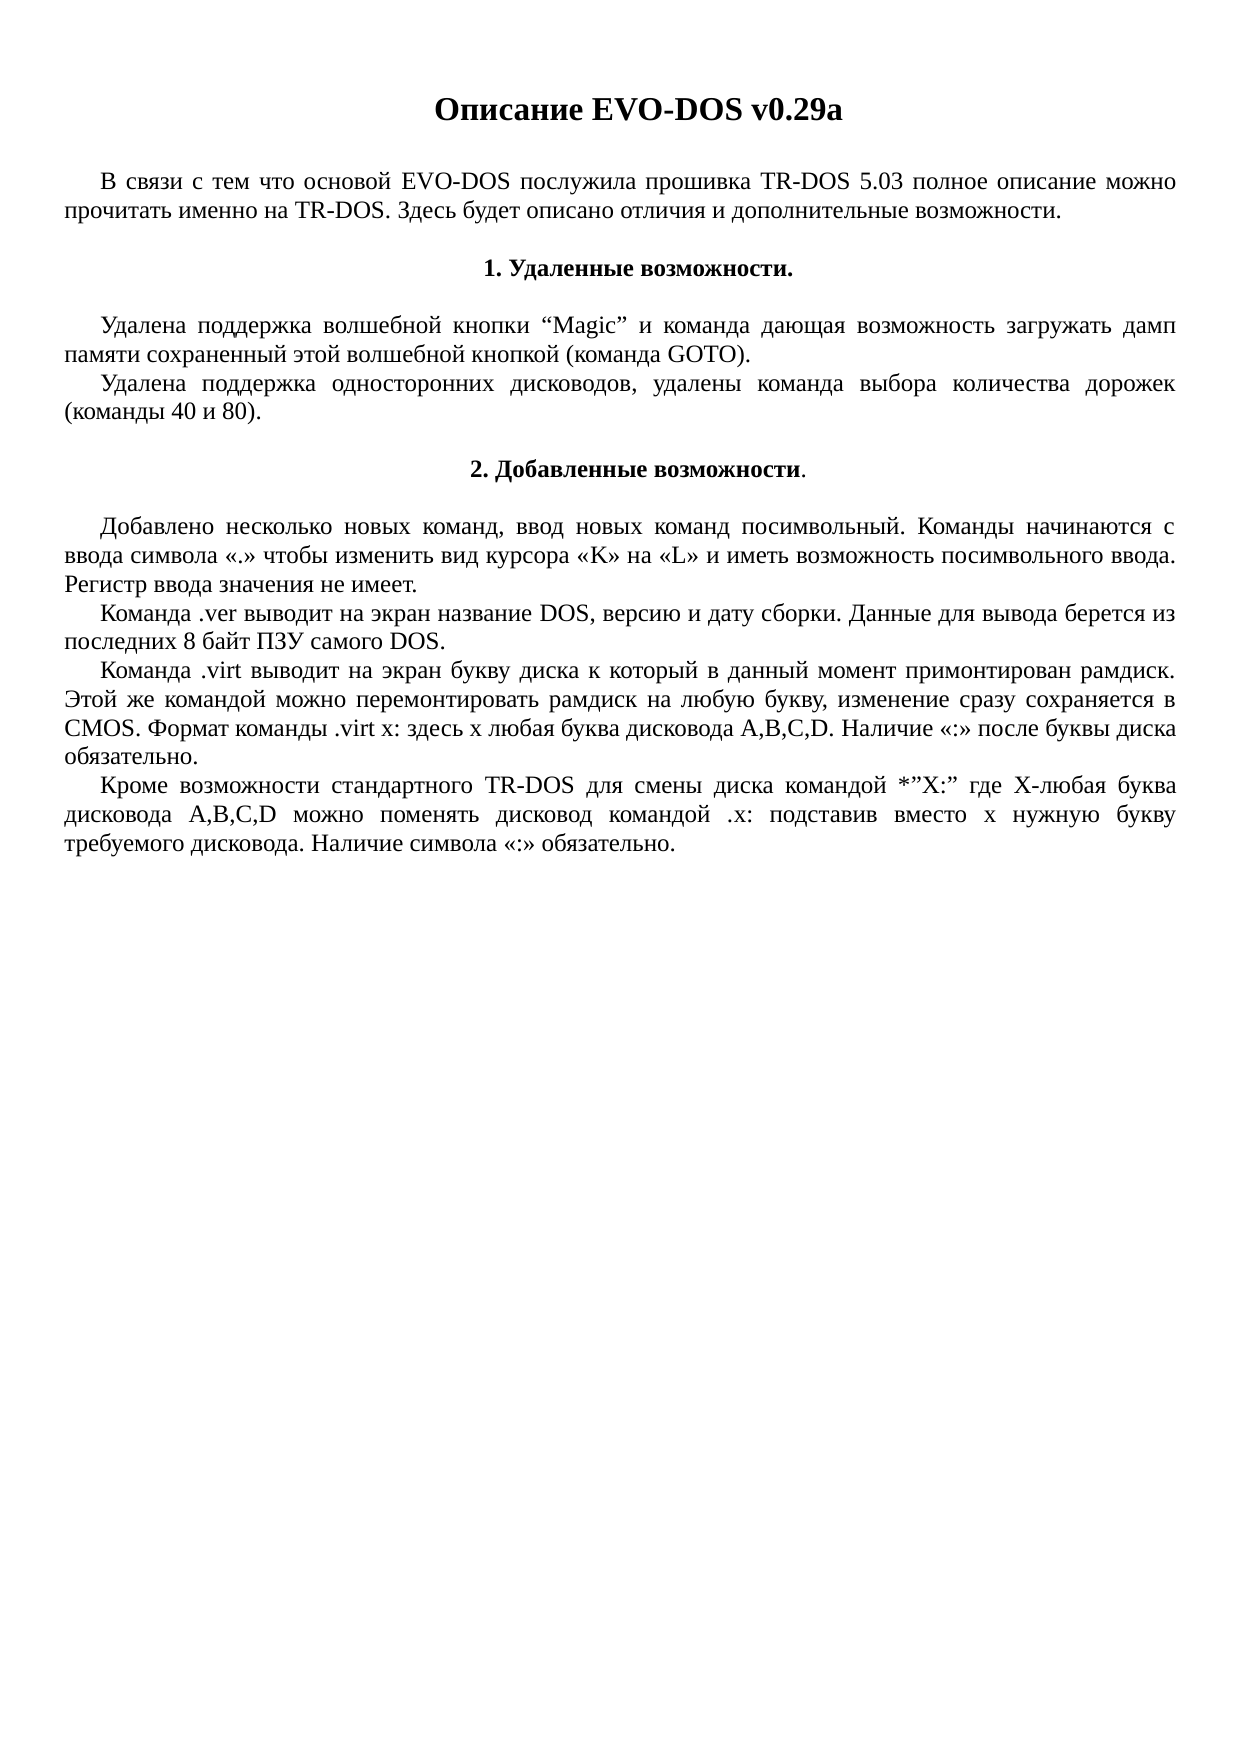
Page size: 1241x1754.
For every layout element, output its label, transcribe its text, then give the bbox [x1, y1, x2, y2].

text Кроме возможности стандартного TR-DOS для смены диска командой *”X:” где X-любая буква дисковода A,B,C,D можно поменять дисковод командой .x: подставив вместо x нужную букву требуемого дисковода. Наличие символа «:» обязательно. [64, 770, 1177, 856]
text Команда .virt выводит на экран букву диска к который в данный момент примонтирован рамдиск. Этой же командой можно перемонтировать рамдиск на любую букву, изменение сразу сохраняется в CMOS. Формат команды .virt x: здесь x любая буква дисковода A,B,C,D. Наличие «:» после буквы диска обязательно. [64, 655, 1177, 770]
text 2. Добавленные возможности. [64, 454, 1177, 483]
text Удалена поддержка односторонних дисководов, удалены команда выбора количества дорожек (команды 40 и 80). [64, 368, 1177, 425]
text Удалена поддержка волшебной кнопки “Magic” и команда дающая возможность загружать дамп памяти сохраненный этой волшебной кнопкой (команда GOTO). [64, 310, 1177, 368]
text Описание EVO-DOS v0.29a [64, 90, 1177, 128]
text В связи с тем что основой EVO-DOS послужила прошивка TR-DOS 5.03 полное описание можно прочитать именно на TR-DOS. Здесь будет описано отличия и дополнительные возможности. [64, 166, 1177, 224]
text Добавлено несколько новых команд, ввод новых команд посимвольный. Команды начинаются с ввода символа «.» чтобы изменить вид курсора «K» на «L» и иметь возможность посимвольного ввода. Регистр ввода значения не имеет. [64, 511, 1177, 598]
text Команда .ver выводит на экран название DOS, версию и дату сборки. Данные для вывода берется из последних 8 байт ПЗУ самого DOS. [64, 598, 1177, 655]
text 1. Удаленные возможности. [64, 253, 1177, 281]
